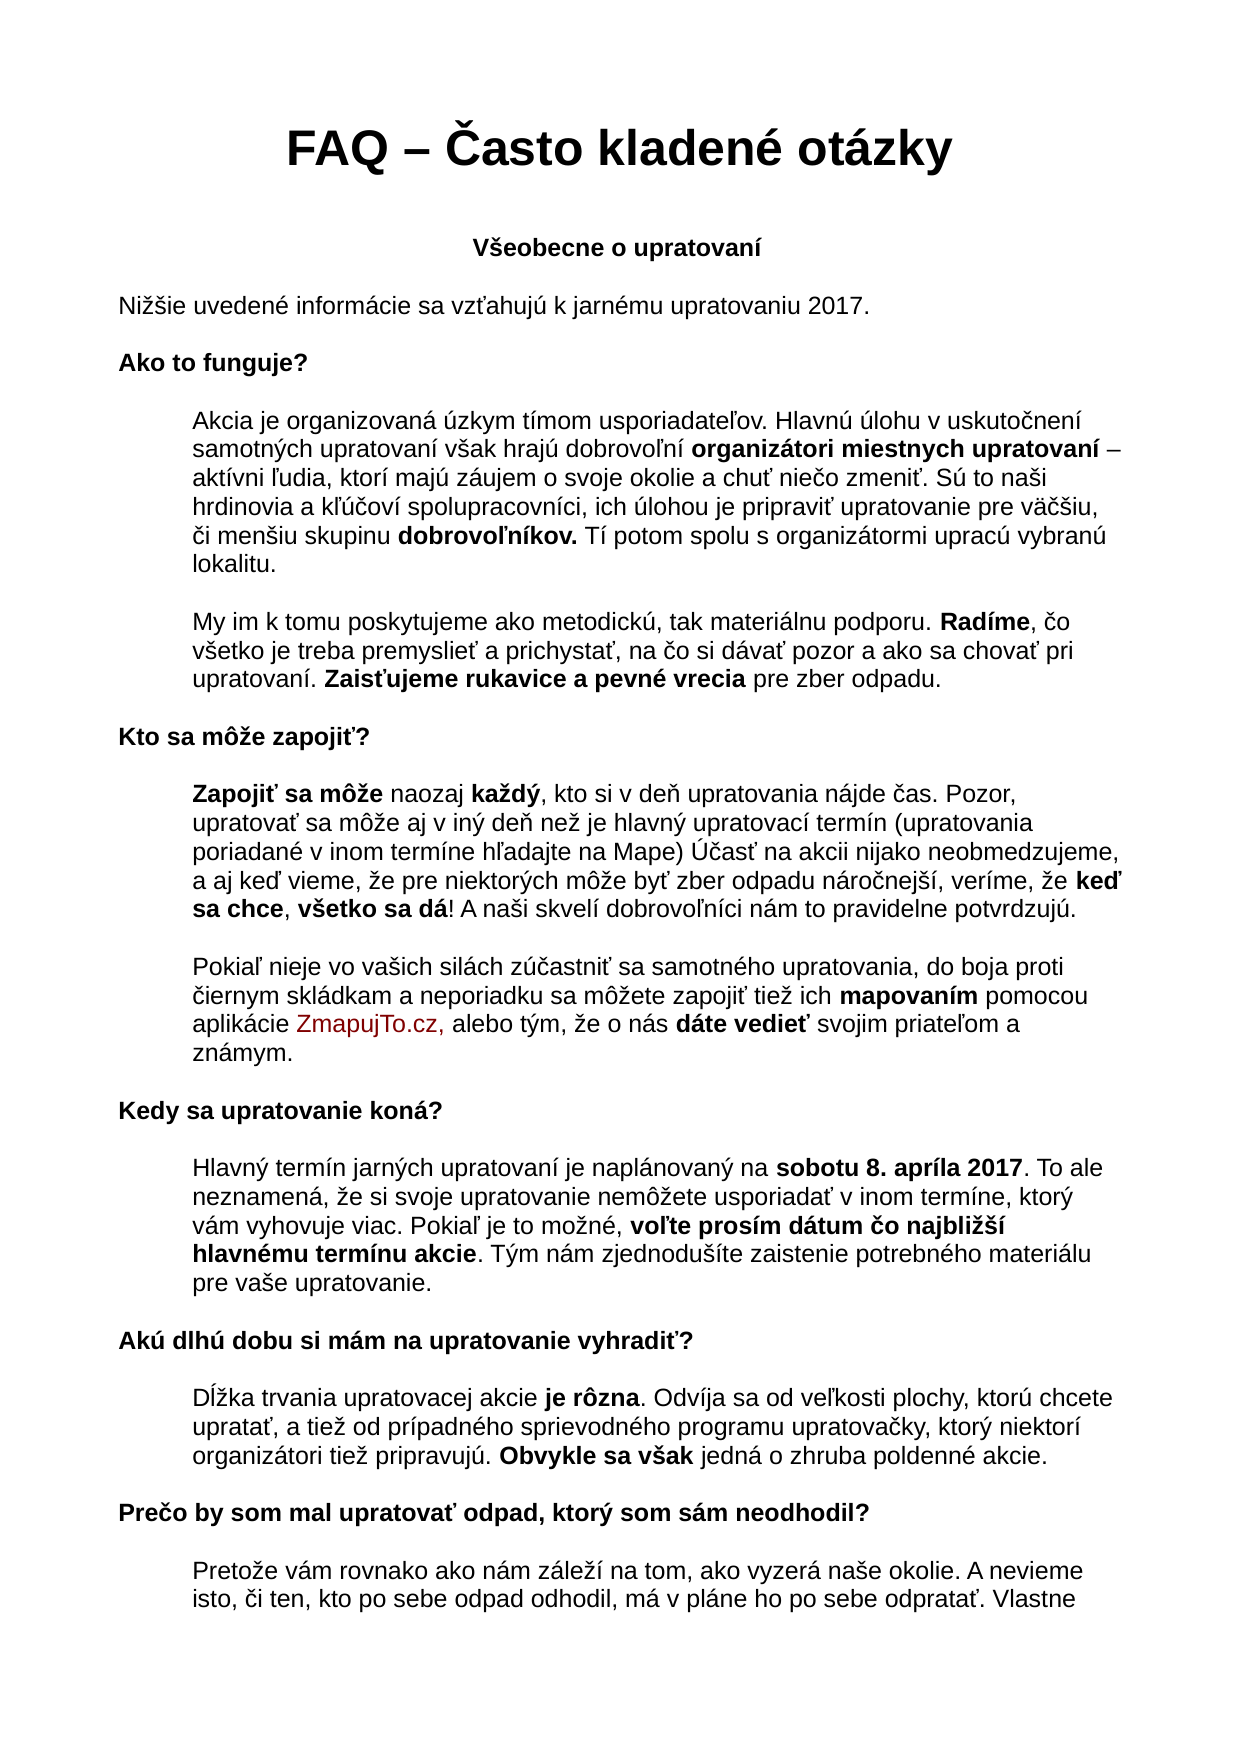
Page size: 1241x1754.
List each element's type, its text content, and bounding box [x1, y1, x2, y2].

text Hlavný termín jarných upratovaní je naplánovaný na sobotu 8. apríla 2017. To ale neznamená, že si svoje upratovanie nemôžete usporiadať v inom termíne, ktorý vám vyhovuje viac. Pokiaľ je to možné, voľte prosím dátum čo najbližší hlavnému termínu akcie. Tým nám zjednodušíte zaistenie potrebného materiálu pre vaše upratovanie. [192, 1153, 1122, 1297]
text Nižšie uvedené informácie sa vzťahujú k jarnému upratovaniu 2017. [118, 291, 1122, 319]
text Kto sa môže zapojiť? [118, 722, 1122, 751]
text Ako to funguje? [118, 348, 1122, 377]
text Akú dlhú dobu si mám na upratovanie vyhradiť? [118, 1326, 1122, 1354]
text Pokiaľ nieje vo vašich silách zúčastniť sa samotného upratovania, do boja proti čiernym skládkam a neporiadku sa môžete zapojiť tiež ich mapovaním pomocou aplikácie ZmapujTo.cz, alebo tým, že o nás dáte vedieť svojim priateľom a známym. [192, 952, 1122, 1067]
text Všeobecne o upratovaní [118, 233, 1122, 262]
text Dĺžka trvania upratovacej akcie je rôzna. Odvíja sa od veľkosti plochy, ktorú chcete upratať, a tiež od prípadného sprievodného programu upratovačky, ktorý niektorí organizátori tiež pripravujú. Obvykle sa však jedná o zhruba poldenné akcie. [192, 1383, 1122, 1469]
text My im k tomu poskytujeme ako metodickú, tak materiálnu podporu. Radíme, čo všetko je treba premyslieť a prichystať, na čo si dávať pozor a ako sa chovať pri upratovaní. Zaisťujeme rukavice a pevné vrecia pre zber odpadu. [192, 607, 1122, 693]
text Prečo by som mal upratovať odpad, ktorý som sám neodhodil? [118, 1498, 1122, 1527]
text Kedy sa upratovanie koná? [118, 1096, 1122, 1124]
text Zapojiť sa môže naozaj každý, kto si v deň upratovania nájde čas. Pozor, upratovať sa môže aj v iný deň než je hlavný upratovací termín (upratovania poriadané v inom termíne hľadajte na Mape) Účasť na akcii nijako neobmedzujeme, a aj keď vieme, že pre niektorých môže byť zber odpadu náročnejší, veríme, že keď sa chce, všetko sa dá! A naši skvelí dobrovoľníci nám to pravidelne potvrdzujú. [192, 779, 1122, 923]
text FAQ – Často kladené otázky [118, 118, 1122, 176]
text Akcia je organizovaná úzkym tímom usporiadateľov. Hlavnú úlohu v uskutočnení samotných upratovaní však hrajú dobrovoľní organizátori miestnych upratovaní – aktívni ľudia, ktorí majú záujem o svoje okolie a chuť niečo zmeniť. Sú to naši hrdinovia a kľúčoví spolupracovníci, ich úlohou je pripraviť upratovanie pre väčšiu, či menšiu skupinu dobrovoľníkov. Tí potom spolu s organizátormi upracú vybranú lokalitu. [192, 406, 1122, 578]
text Pretože vám rovnako ako nám záleží na tom, ako vyzerá naše okolie. A nevieme isto, či ten, kto po sebe odpad odhodil, má v pláne ho po sebe odpratať. Vlastne [192, 1556, 1122, 1613]
